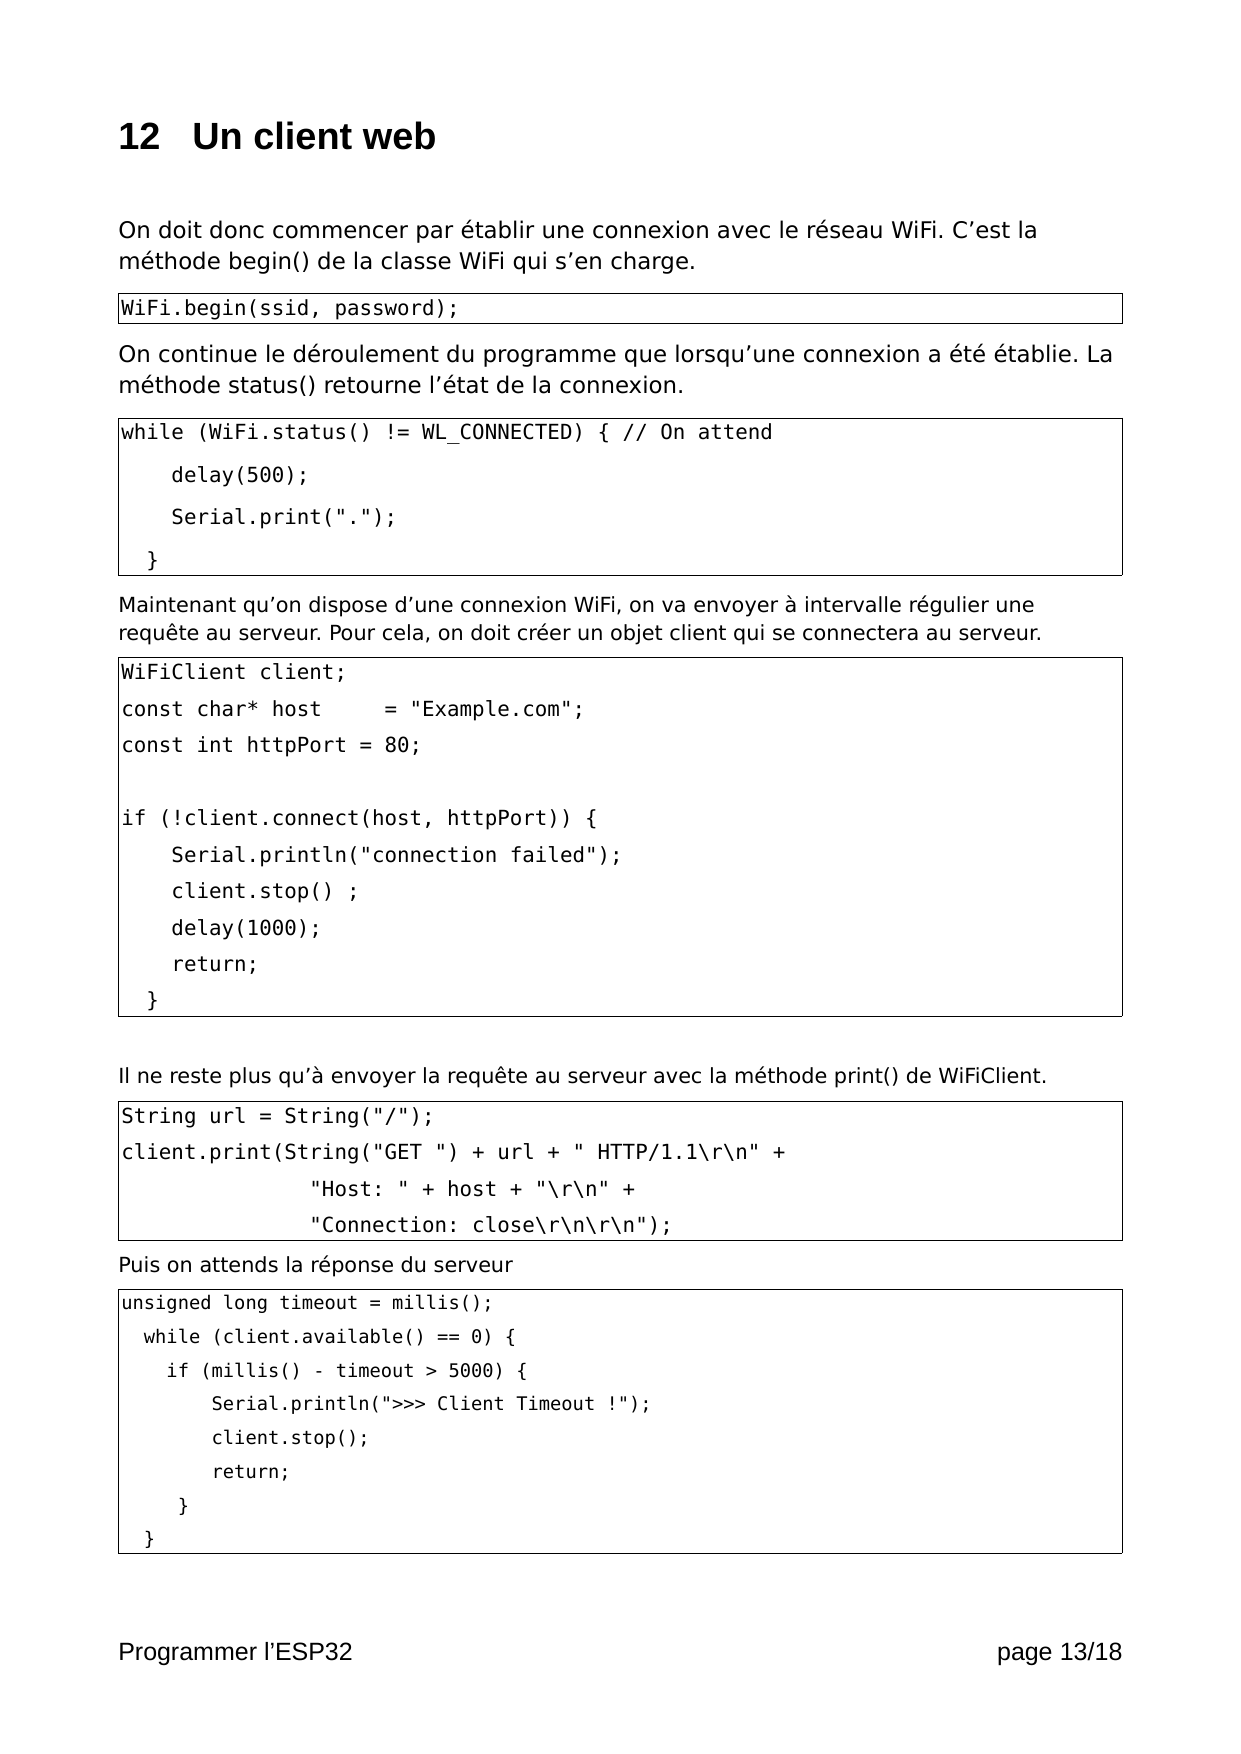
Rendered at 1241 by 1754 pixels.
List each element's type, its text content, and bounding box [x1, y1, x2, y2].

text if (millis() - timeout > 5000) { [119, 1357, 1122, 1382]
text const int httpPort = 80; [119, 730, 1122, 757]
text while (client.available() == 0) { [119, 1323, 1122, 1348]
text Puis on attends la réponse du serveur [118, 1253, 1122, 1277]
text WiFi.begin(ssid, password); [119, 294, 1122, 323]
text String url = String("/"); [119, 1102, 1122, 1128]
text "Connection: close\r\n\r\n"); [119, 1210, 1122, 1240]
text "Host: " + host + "\r\n" + [119, 1174, 1122, 1201]
text On doit donc commencer par établir une connexion avec le réseau WiFi. C’est la méthode begin() de la classe WiFi qui s’en charge. [118, 217, 1122, 274]
text } [119, 985, 1122, 1016]
text } [119, 544, 1122, 575]
text if (!client.connect(host, httpPort)) { [119, 803, 1122, 830]
text Maintenant qu’on dispose d’une connexion WiFi, on va envoyer à intervalle régulier une requête au serveur. Pour cela, on doit créer un objet client qui se connectera au serveur. [118, 593, 1122, 645]
text delay(1000); [119, 912, 1122, 940]
text client.print(String("GET ") + url + " HTTP/1.1\r\n" + [119, 1137, 1122, 1164]
text Serial.println(">>> Client Timeout !"); [119, 1390, 1122, 1415]
subtitle Un client web [118, 113, 1122, 157]
text delay(500); [119, 460, 1122, 487]
text On continue le déroulement du programme que lorsqu’une connexion a été établie. La méthode status() retourne l’état de la connexion. [118, 342, 1122, 399]
text Il ne reste plus qu’à envoyer la requête au serveur avec la méthode print() de WiFiClient. [118, 1064, 1122, 1089]
text return; [119, 949, 1122, 976]
text Serial.println("connection failed"); [119, 839, 1122, 867]
text client.stop(); [119, 1424, 1122, 1449]
text while (WiFi.status() != WL_CONNECTED) { // On attend [119, 419, 1122, 445]
text unsigned long timeout = millis(); [119, 1290, 1122, 1314]
text } [119, 1492, 1122, 1517]
text Serial.print("."); [119, 502, 1122, 529]
text client.stop() ; [119, 876, 1122, 903]
text const char* host = "Example.com"; [119, 694, 1122, 721]
text } [119, 1525, 1122, 1553]
text return; [119, 1458, 1122, 1483]
text WiFiClient client; [119, 658, 1122, 684]
